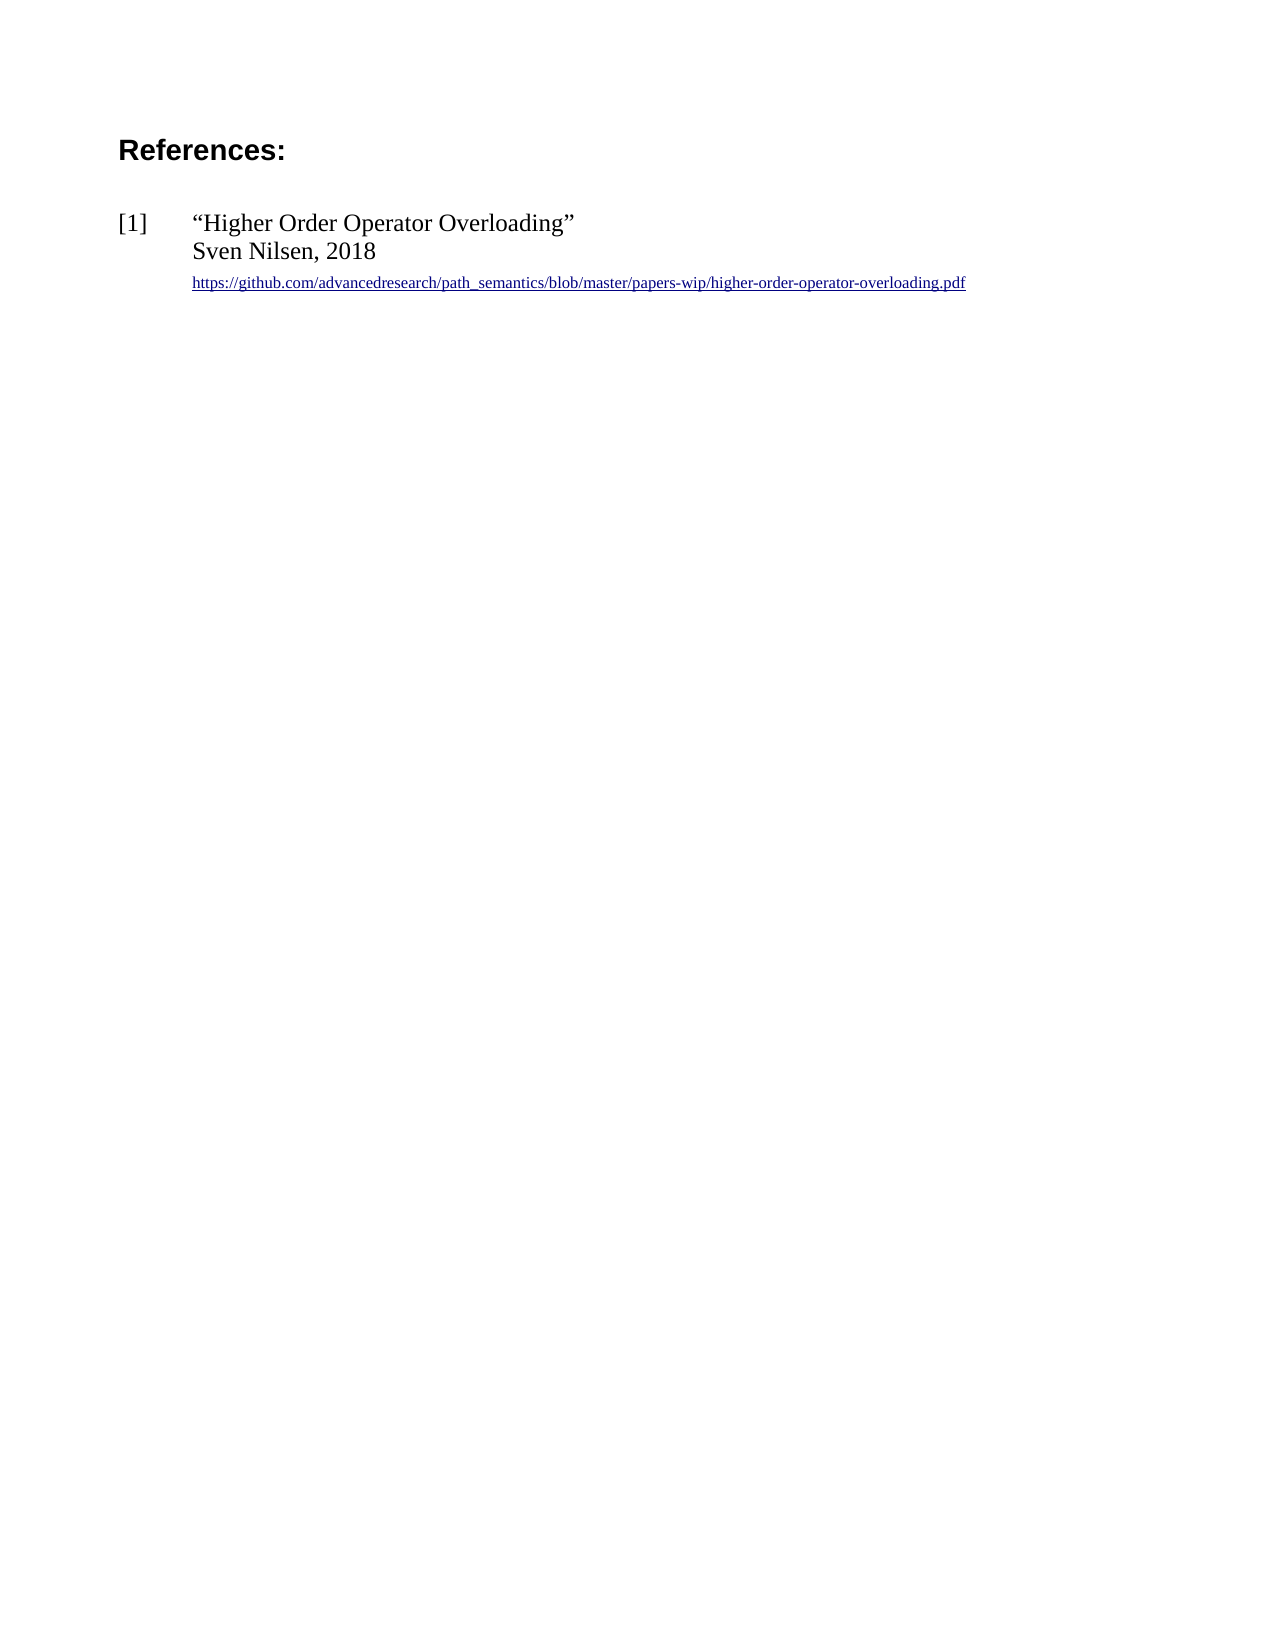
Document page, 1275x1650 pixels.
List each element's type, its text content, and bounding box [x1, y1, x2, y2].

text https://github.com/advancedresearch/path_semantics/blob/master/papers-wip/higher-order-operator-overloading.pdf [118, 265, 1157, 294]
text [1] “Higher Order Operator Overloading” [118, 208, 1157, 236]
subtitle References: [118, 133, 1157, 166]
text Sven Nilsen, 2018 [118, 236, 1157, 265]
